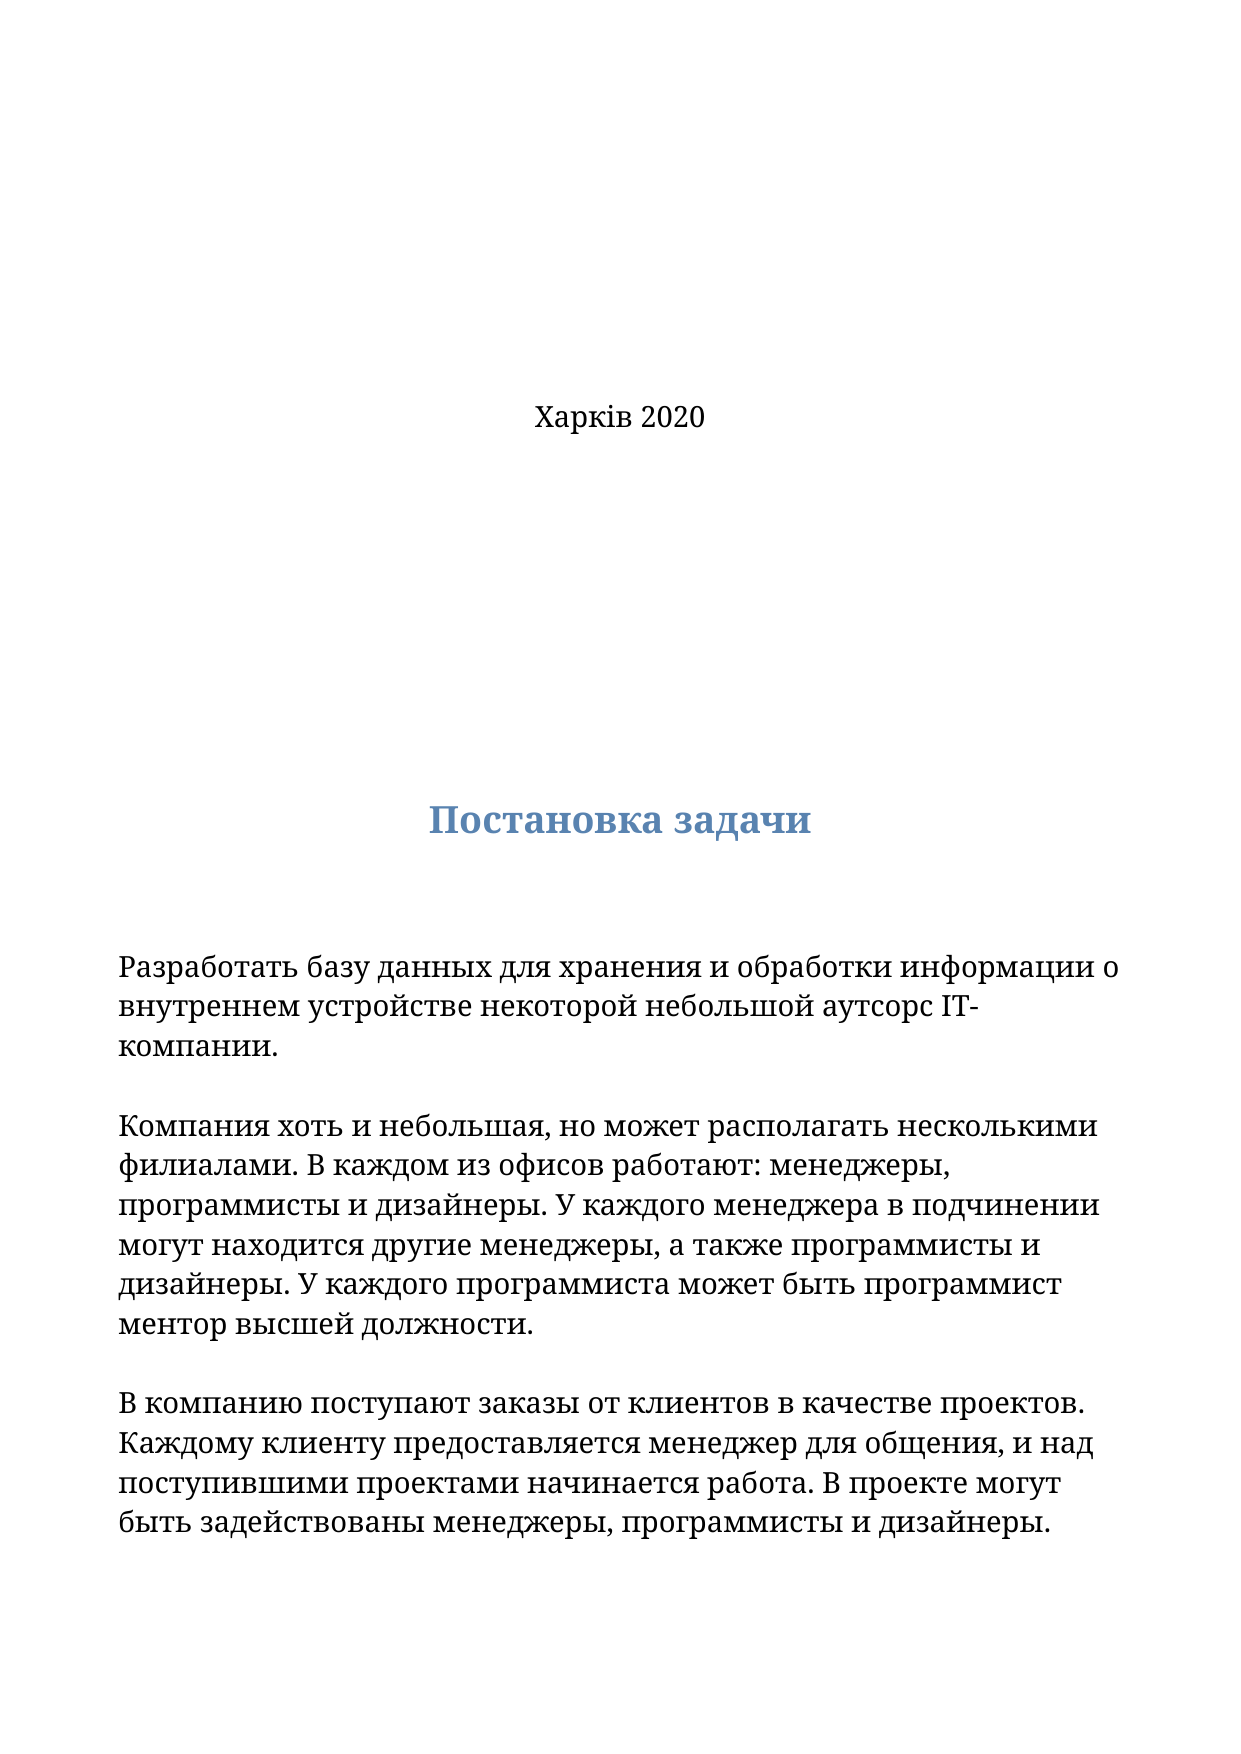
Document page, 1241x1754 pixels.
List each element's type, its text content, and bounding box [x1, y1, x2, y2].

text В компанию поступают заказы от клиентов в качестве проектов. Каждому клиенту предоставляется менеджер для общения, и над поступившими проектами начинается работа. В проекте могут быть задействованы менеджеры, программисты и дизайнеры. [118, 1383, 1122, 1541]
text Компания хоть и небольшая, но может располагать несколькими филиалами. В каждом из офисов работают: менеджеры, программисты и дизайнеры. У каждого менеджера в подчинении могут находится другие менеджеры, а также программисты и дизайнеры. У каждого программиста может быть программист ментор высшей должности. [118, 1105, 1122, 1343]
text Постановка задачи [118, 793, 1122, 844]
text Разработать базу данных для хранения и обработки информации о внутреннем устройстве некоторой небольшой аутсорс IT-компании. [118, 946, 1122, 1065]
text Харків 2020 [118, 396, 1122, 436]
